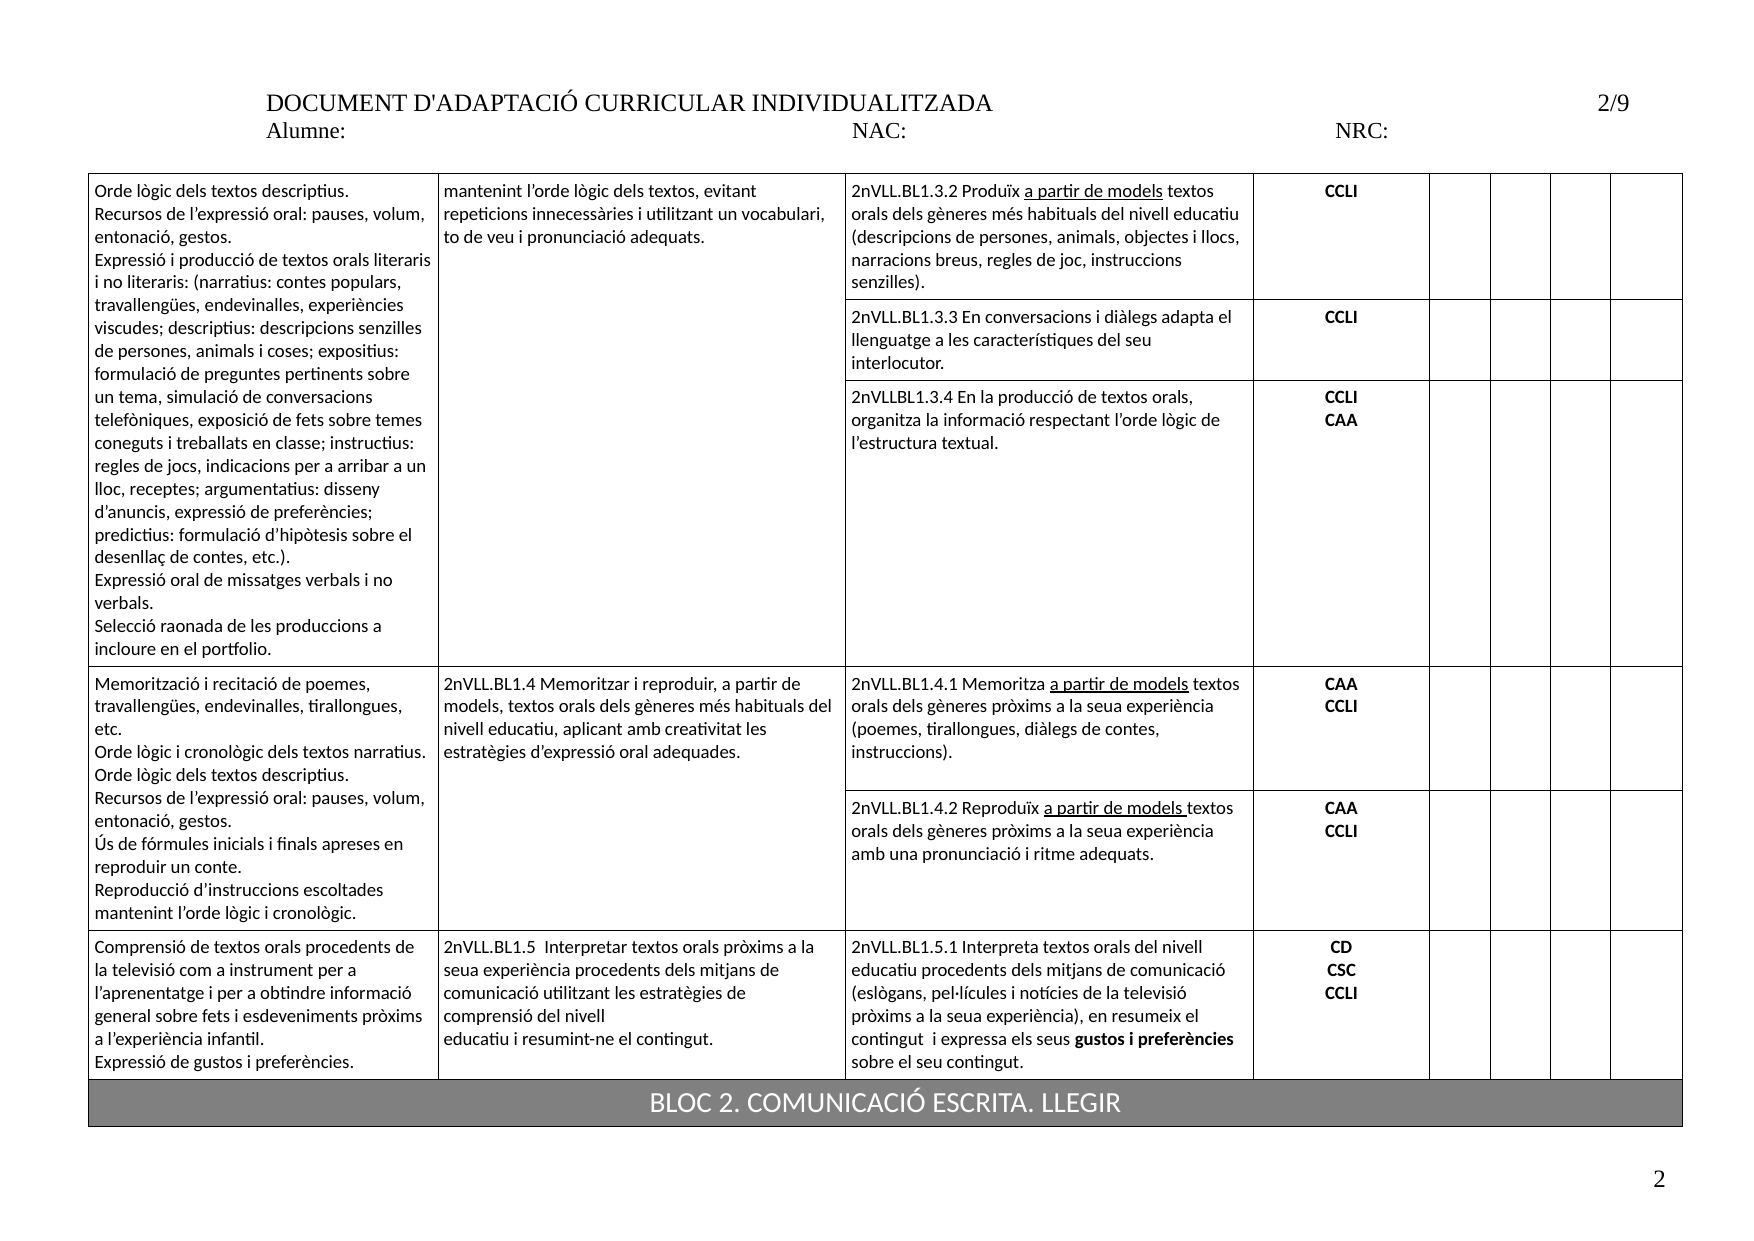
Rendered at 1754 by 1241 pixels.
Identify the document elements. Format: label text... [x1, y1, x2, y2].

table_cell [1611, 667, 1682, 790]
table_cell CCLI CAA [1254, 381, 1429, 666]
table_cell 2nVLL.BL1.4.1 Memoritza a partir de models textos orals dels gèneres pròxims a la seua experiència (poemes, tirallongues, diàlegs de contes, instruccions). [846, 667, 1253, 790]
table_cell [1430, 381, 1490, 666]
table_cell [1491, 174, 1550, 299]
table_cell [1551, 381, 1610, 666]
table_cell [1611, 931, 1682, 1079]
table_cell [1611, 300, 1682, 379]
table_cell [1611, 174, 1682, 299]
table_cell [1491, 791, 1550, 929]
table_cell [1491, 931, 1550, 1079]
table_cell CCLI [1254, 174, 1429, 299]
table_cell Orde lògic dels textos descriptius. Recursos de l’expressió oral: pauses, volum, entonació, gestos. Expressió i producció de textos orals literaris i no literaris: (narratius: contes populars, travallengües, endevinalles, experiències viscudes; descriptius: descripcions senzilles de persones, animals i coses; expositius: formulació de preguntes pertinents sobre un tema, simulació de conversacions telefòniques, exposició de fets sobre temes coneguts i treballats en classe; instructius: regles de jocs, indicacions per a arribar a un lloc, receptes; argumentatius: disseny d’anuncis, expressió de preferències; predictius: formulació d’hipòtesis sobre el desenllaç de contes, etc.). Expressió oral de missatges verbals i no verbals. Selecció raonada de les produccions a incloure en el portfolio. [89, 174, 438, 666]
table_cell CD CSC CCLI [1254, 931, 1429, 1079]
table_cell BLOC 2. COMUNICACIÓ ESCRITA. LLEGIR [89, 1080, 1682, 1126]
table_cell [1551, 667, 1610, 790]
table_cell [1551, 174, 1610, 299]
table_cell 2nVLL.BL1.5 Interpretar textos orals pròxims a la seua experiència procedents dels mitjans de comunicació utilitzant les estratègies de comprensió del nivell educatiu i resumint-ne el contingut. [439, 931, 845, 1079]
table_cell [1551, 791, 1610, 929]
table_cell 2nVLL.BL1.4.2 Reproduïx a partir de models textos orals dels gèneres pròxims a la seua experiència amb una pronunciació i ritme adequats. [846, 791, 1253, 929]
table_cell [1491, 300, 1550, 379]
table_cell Comprensió de textos orals procedents de la televisió com a instrument per a l’aprenentatge i per a obtindre informació general sobre fets i esdeveniments pròxims a l’experiència infantil. Expressió de gustos i preferències. [89, 931, 438, 1079]
table_cell [1430, 667, 1490, 790]
table_cell Memorització i recitació de poemes, travallengües, endevinalles, tirallongues, etc. Orde lògic i cronològic dels textos narratius. Orde lògic dels textos descriptius. Recursos de l’expressió oral: pauses, volum, entonació, gestos. Ús de fórmules inicials i finals apreses en reproduir un conte. Reproducció d’instruccions escoltades mantenint l’orde lògic i cronològic. [89, 667, 438, 929]
table_cell 2nVLLBL1.3.4 En la producció de textos orals, organitza la informació respectant l’orde lògic de l’estructura textual. [846, 381, 1253, 666]
table_cell CAA CCLI [1254, 791, 1429, 929]
table_cell [1551, 931, 1610, 1079]
table_cell [1611, 791, 1682, 929]
table_cell mantenint l’orde lògic dels textos, evitant repeticions innecessàries i utilitzant un vocabulari, to de veu i pronunciació adequats. [439, 174, 845, 666]
table_cell 2nVLL.BL1.3.3 En conversacions i diàlegs adapta el llenguatge a les característiques del seu interlocutor. [846, 300, 1253, 379]
table_cell [1611, 381, 1682, 666]
table_cell 2nVLL.BL1.3.2 Produïx a partir de models textos orals dels gèneres més habituals del nivell educatiu (descripcions de persones, animals, objectes i llocs, narracions breus, regles de joc, instruccions senzilles). [846, 174, 1253, 299]
table_cell [1551, 300, 1610, 379]
table_cell [1491, 667, 1550, 790]
table_cell 2nVLL.BL1.5.1 Interpreta textos orals del nivell educatiu procedents dels mitjans de comunicació (eslògans, pel·lícules i notícies de la televisió pròxims a la seua experiència), en resumeix el contingut i expressa els seus gustos i preferències sobre el seu contingut. [846, 931, 1253, 1079]
table_cell [1491, 381, 1550, 666]
table_cell [1430, 174, 1490, 299]
table_cell [1430, 931, 1490, 1079]
table_cell 2nVLL.BL1.4 Memoritzar i reproduir, a partir de models, textos orals dels gèneres més habituals del nivell educatiu, aplicant amb creativitat les estratègies d’expressió oral adequades. [439, 667, 845, 929]
table_cell [1430, 791, 1490, 929]
table_cell CCLI [1254, 300, 1429, 379]
table_cell [1430, 300, 1490, 379]
table_cell CAA CCLI [1254, 667, 1429, 790]
